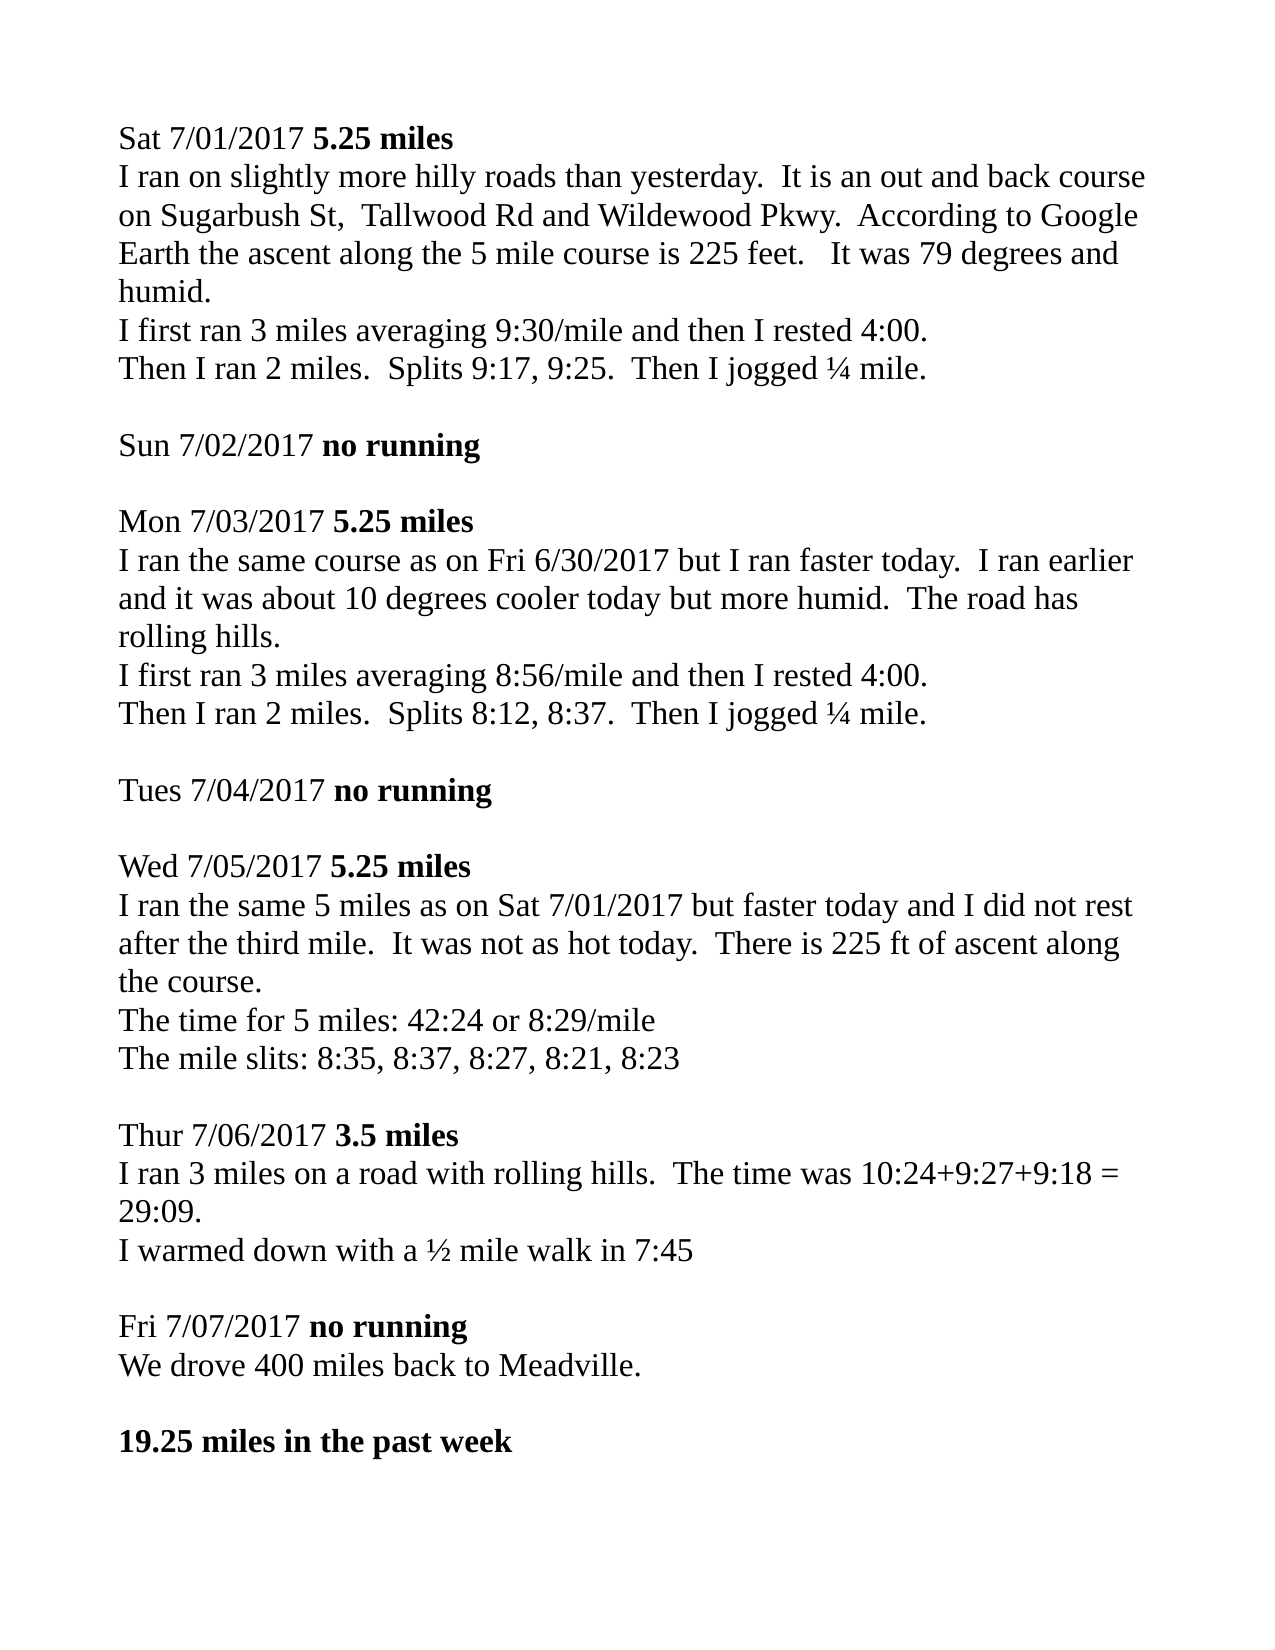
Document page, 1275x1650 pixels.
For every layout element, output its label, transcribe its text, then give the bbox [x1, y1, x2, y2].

text Mon 7/03/2017 5.25 miles [118, 501, 1157, 540]
text I ran the same 5 miles as on Sat 7/01/2017 but faster today and I did not rest after the third mile. It was not as hot today. There is 225 ft of ascent along the course. [118, 885, 1157, 1000]
text Thur 7/06/2017 3.5 miles [118, 1115, 1157, 1153]
text I ran the same course as on Fri 6/30/2017 but I ran faster today. I ran earlier and it was about 10 degrees cooler today but more humid. The road has rolling hills. [118, 540, 1157, 655]
text Then I ran 2 miles. Splits 8:12, 8:37. Then I jogged ¼ mile. [118, 693, 1157, 731]
text Then I ran 2 miles. Splits 9:17, 9:25. Then I jogged ¼ mile. [118, 348, 1157, 386]
text Wed 7/05/2017 5.25 miles [118, 846, 1157, 885]
text I first ran 3 miles averaging 9:30/mile and then I rested 4:00. [118, 310, 1157, 348]
text The time for 5 miles: 42:24 or 8:29/mile [118, 1000, 1157, 1038]
text I warmed down with a ½ mile walk in 7:45 [118, 1230, 1157, 1268]
text We drove 400 miles back to Meadville. [118, 1345, 1157, 1383]
text Sat 7/01/2017 5.25 miles [118, 118, 1157, 156]
text Sun 7/02/2017 no running [118, 425, 1157, 463]
text The mile slits: 8:35, 8:37, 8:27, 8:21, 8:23 [118, 1038, 1157, 1076]
text I ran 3 miles on a road with rolling hills. The time was 10:24+9:27+9:18 = 29:09. [118, 1153, 1157, 1230]
text I ran on slightly more hilly roads than yesterday. It is an out and back course on Sugarbush St, Tallwood Rd and Wildewood Pkwy. According to Google Earth the ascent along the 5 mile course is 225 feet. It was 79 degrees and humid. [118, 156, 1157, 310]
text 19.25 miles in the past week [118, 1421, 1157, 1460]
text I first ran 3 miles averaging 8:56/mile and then I rested 4:00. [118, 655, 1157, 693]
text Tues 7/04/2017 no running [118, 770, 1157, 808]
text Fri 7/07/2017 no running [118, 1306, 1157, 1345]
